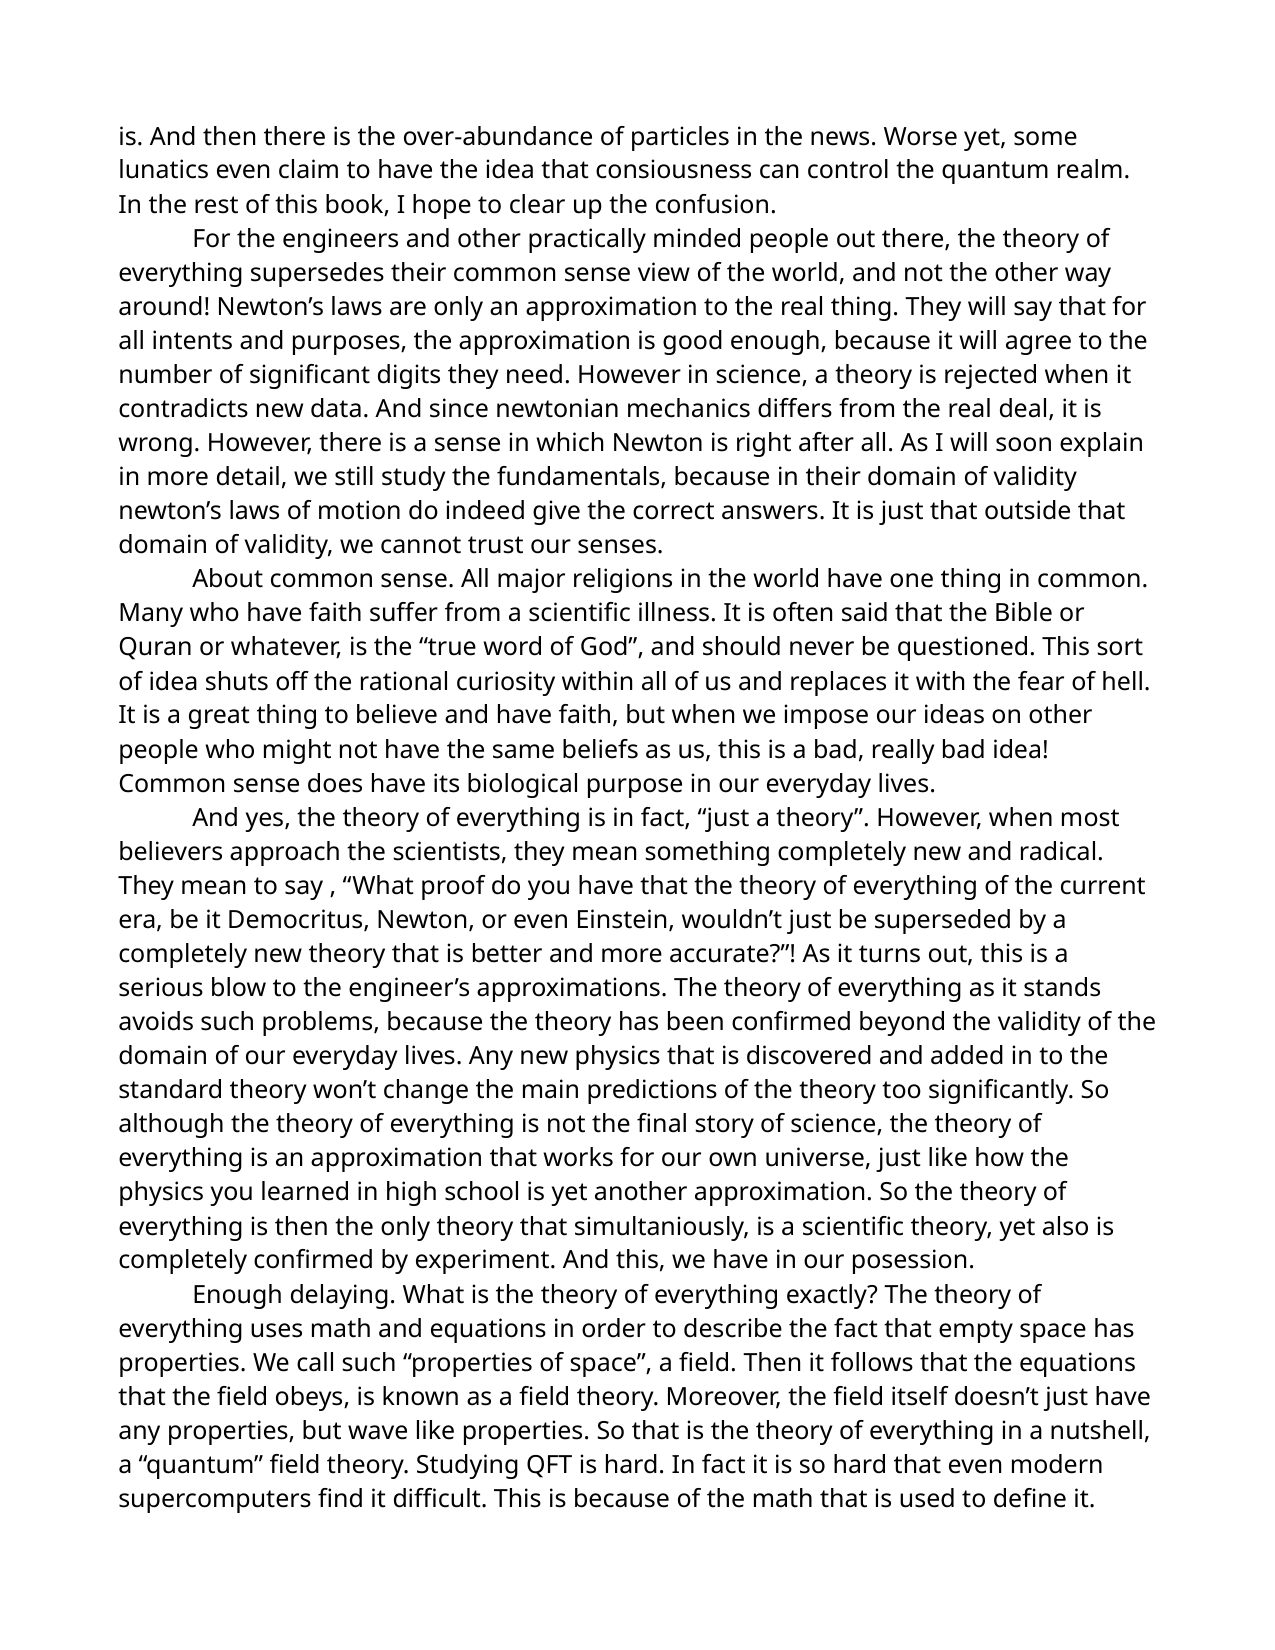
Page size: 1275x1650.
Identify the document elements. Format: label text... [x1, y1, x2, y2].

text is. And then there is the over-abundance of particles in the news. Worse yet, some lunatics even claim to have the idea that consiousness can control the quantum realm. In the rest of this book, I hope to clear up the confusion. [118, 118, 1157, 220]
text Enough delaying. What is the theory of everything exactly? The theory of everything uses math and equations in order to describe the fact that empty space has properties. We call such “properties of space”, a field. Then it follows that the equations that the field obeys, is known as a field theory. Moreover, the field itself doesn’t just have any properties, but wave like properties. So that is the theory of everything in a nutshell, a “quantum” field theory. Studying QFT is hard. In fact it is so hard that even modern supercomputers find it difficult. This is because of the math that is used to define it. [118, 1276, 1157, 1515]
text About common sense. All major religions in the world have one thing in common. Many who have faith suffer from a scientific illness. It is often said that the Bible or Quran or whatever, is the “true word of God”, and should never be questioned. This sort of idea shuts off the rational curiosity within all of us and replaces it with the fear of hell. It is a great thing to believe and have faith, but when we impose our ideas on other people who might not have the same beliefs as us, this is a bad, really bad idea! Common sense does have its biological purpose in our everyday lives. [118, 561, 1157, 799]
text For the engineers and other practically minded people out there, the theory of everything supersedes their common sense view of the world, and not the other way around! Newton’s laws are only an approximation to the real thing. They will say that for all intents and purposes, the approximation is good enough, because it will agree to the number of significant digits they need. However in science, a theory is rejected when it contradicts new data. And since newtonian mechanics differs from the real deal, it is wrong. However, there is a sense in which Newton is right after all. As I will soon explain in more detail, we still study the fundamentals, because in their domain of validity newton’s laws of motion do indeed give the correct answers. It is just that outside that domain of validity, we cannot trust our senses. [118, 220, 1157, 561]
text And yes, the theory of everything is in fact, “just a theory”. However, when most believers approach the scientists, they mean something completely new and radical. They mean to say , “What proof do you have that the theory of everything of the current era, be it Democritus, Newton, or even Einstein, wouldn’t just be superseded by a completely new theory that is better and more accurate?”! As it turns out, this is a serious blow to the engineer’s approximations. The theory of everything as it stands avoids such problems, because the theory has been confirmed beyond the validity of the domain of our everyday lives. Any new physics that is discovered and added in to the standard theory won’t change the main predictions of the theory too significantly. So although the theory of everything is not the final story of science, the theory of everything is an approximation that works for our own universe, just like how the physics you learned in high school is yet another approximation. So the theory of everything is then the only theory that simultaniously, is a scientific theory, yet also is completely confirmed by experiment. And this, we have in our posession. [118, 799, 1157, 1276]
